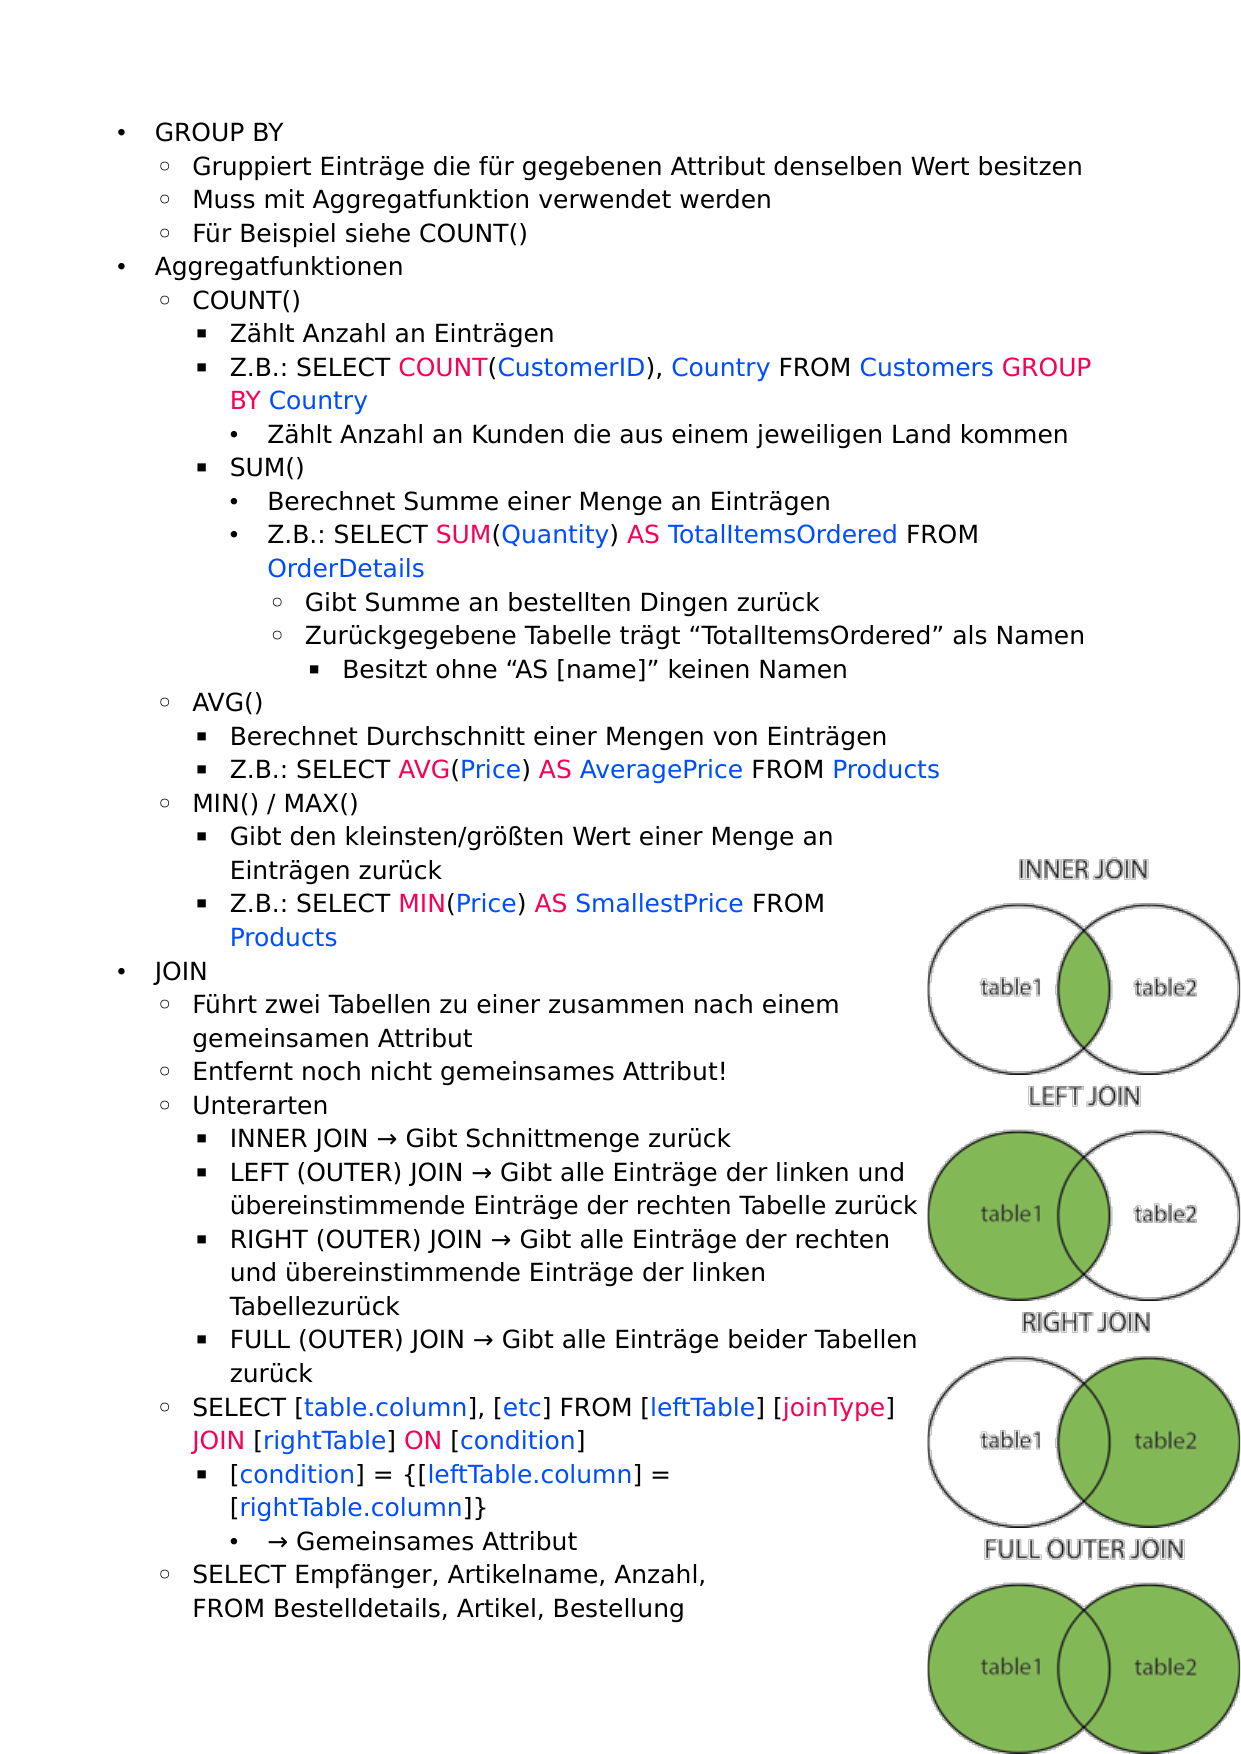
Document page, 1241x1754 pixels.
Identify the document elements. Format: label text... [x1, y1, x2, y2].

list Führt zwei Tabellen zu einer zusammen nach einem gemeinsamen Attribut [154, 990, 927, 1053]
list Besitzt ohne “AS [name]” keinen Namen [304, 655, 1122, 684]
list Zählt Anzahl an Einträgen [192, 319, 1122, 348]
list Zählt Anzahl an Kunden die aus einem jeweiligen Land kommen [229, 420, 1122, 449]
list Muss mit Aggregatfunktion verwendet werden [154, 185, 1122, 214]
list Zurückgegebene Tabelle trägt “TotalItemsOrdered” als Namen [267, 621, 1122, 650]
list SELECT Empfänger, Artikelname, Anzahl, [154, 1560, 927, 1589]
list LEFT (OUTER) JOIN → Gibt alle Einträge der linken und übereinstimmende Einträge der rechten Tabelle zurück [192, 1158, 927, 1221]
list Gruppiert Einträge die für gegebenen Attribut denselben Wert besitzen [154, 152, 1122, 181]
list INNER JOIN → Gibt Schnittmenge zurück [192, 1124, 927, 1153]
list Entfernt noch nicht gemeinsames Attribut! [154, 1057, 927, 1086]
list SELECT [table.column], [etc] FROM [leftTable] [joinType] JOIN [rightTable] ON [condition] [154, 1393, 927, 1455]
list RIGHT (OUTER) JOIN → Gibt alle Einträge der rechten und übereinstimmende Einträge der linken Tabellezurück [192, 1225, 927, 1321]
list Berechnet Durchschnitt einer Mengen von Einträgen [192, 722, 1122, 751]
list Z.B.: SELECT SUM(Quantity) AS TotalItemsOrdered FROM OrderDetails [229, 521, 1122, 583]
list AVG() [154, 688, 1122, 717]
list Gibt Summe an bestellten Dingen zurück [267, 588, 1122, 617]
list Unterarten [154, 1091, 927, 1120]
list → Gemeinsames Attribut [229, 1527, 927, 1556]
list FULL (OUTER) JOIN → Gibt alle Einträge beider Tabellen zurück [192, 1326, 927, 1388]
picture [927, 848, 1241, 1754]
list Aggregatfunktionen [117, 252, 1122, 281]
list Für Beispiel siehe COUNT() [154, 219, 1122, 248]
list MIN() / MAX() [154, 789, 1122, 818]
list FROM Bestelldetails, Artikel, Bestellung [154, 1594, 927, 1623]
list Z.B.: SELECT MIN(Price) AS SmallestPrice FROM Products [192, 889, 927, 952]
list Berechnet Summe einer Menge an Einträgen [229, 487, 1122, 516]
list Gibt den kleinsten/größten Wert einer Menge an Einträgen zurück [192, 822, 1122, 885]
list JOIN [117, 957, 927, 986]
list SUM() [192, 453, 1122, 483]
list Z.B.: SELECT AVG(Price) AS AveragePrice FROM Products [192, 755, 1122, 784]
list COUNT() [154, 286, 1122, 315]
list Z.B.: SELECT COUNT(CustomerID), Country FROM Customers GROUP BY Country [192, 353, 1122, 416]
list [condition] = {[leftTable.column] = [rightTable.column]} [192, 1460, 927, 1522]
list GROUP BY [117, 118, 1122, 147]
